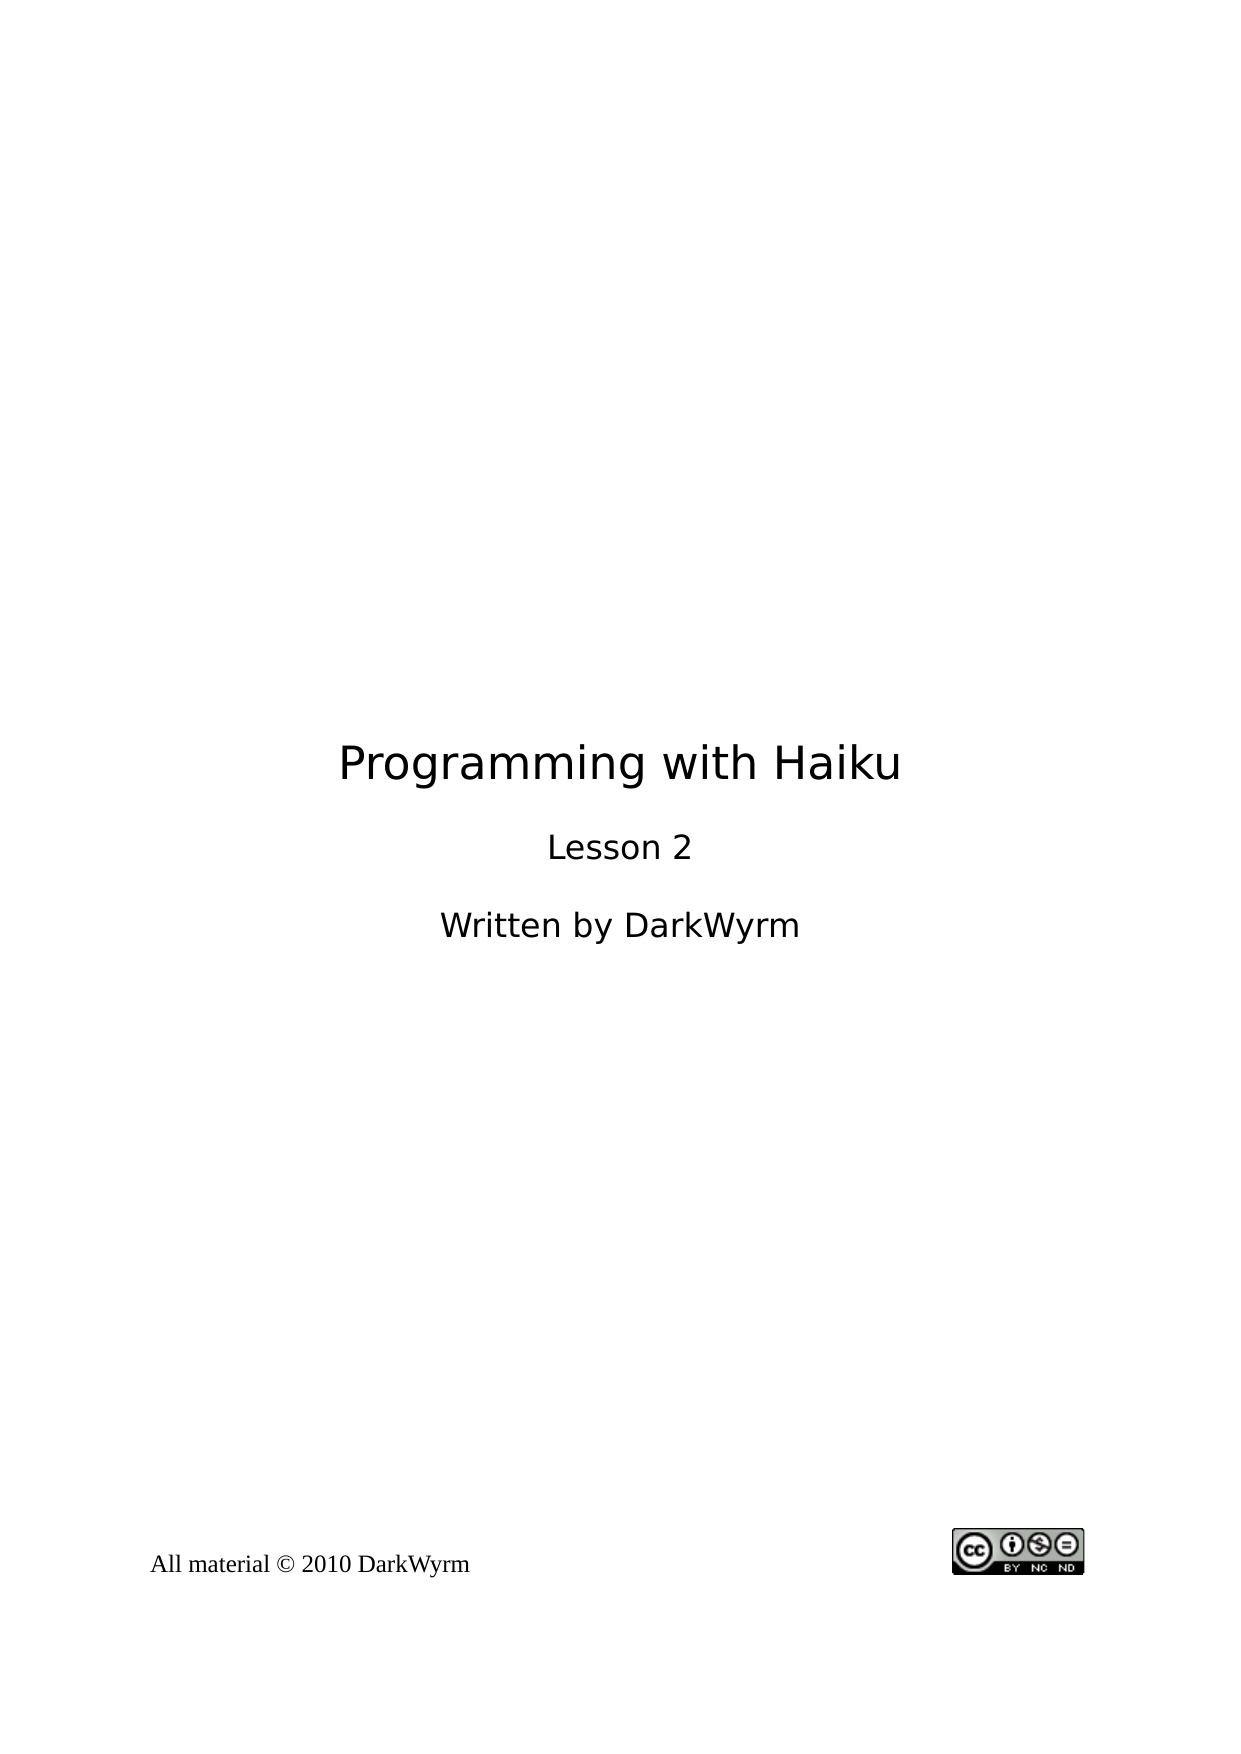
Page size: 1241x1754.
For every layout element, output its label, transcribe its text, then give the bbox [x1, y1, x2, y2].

text Lesson 2 [150, 829, 1090, 868]
text All material © 2010 DarkWyrm [150, 1549, 1090, 1578]
text Written by DarkWyrm [150, 907, 1090, 945]
picture [952, 1528, 1085, 1575]
text Programming with Haiku [150, 737, 1090, 790]
